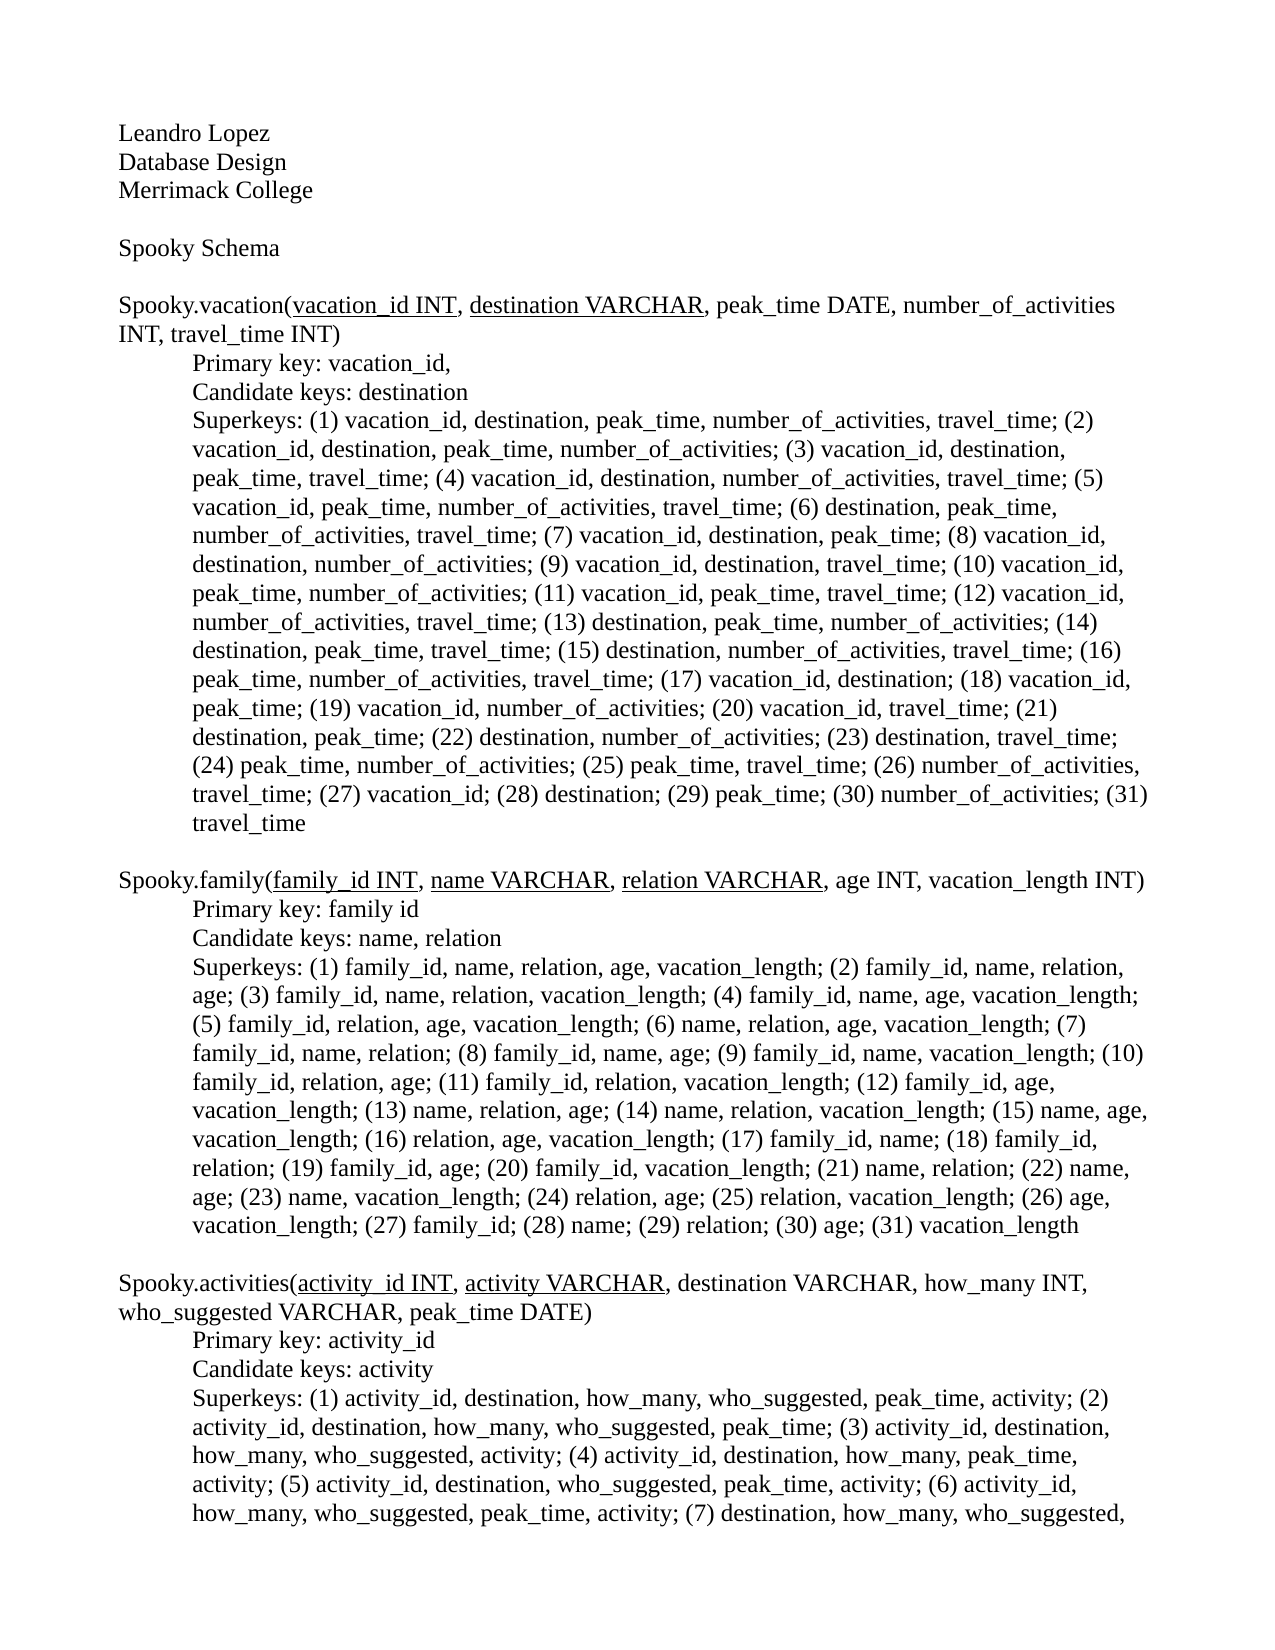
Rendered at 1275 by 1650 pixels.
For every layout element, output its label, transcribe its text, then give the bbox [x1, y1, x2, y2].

text Superkeys: (1) vacation_id, destination, peak_time, number_of_activities, travel_time; (2) vacation_id, destination, peak_time, number_of_activities; (3) vacation_id, destination, peak_time, travel_time; (4) vacation_id, destination, number_of_activities, travel_time; (5) vacation_id, peak_time, number_of_activities, travel_time; (6) destination, peak_time, number_of_activities, travel_time; (7) vacation_id, destination, peak_time; (8) vacation_id, destination, number_of_activities; (9) vacation_id, destination, travel_time; (10) vacation_id, peak_time, number_of_activities; (11) vacation_id, peak_time, travel_time; (12) vacation_id, number_of_activities, travel_time; (13) destination, peak_time, number_of_activities; (14) destination, peak_time, travel_time; (15) destination, number_of_activities, travel_time; (16) peak_time, number_of_activities, travel_time; (17) vacation_id, destination; (18) vacation_id, peak_time; (19) vacation_id, number_of_activities; (20) vacation_id, travel_time; (21) destination, peak_time; (22) destination, number_of_activities; (23) destination, travel_time; (24) peak_time, number_of_activities; (25) peak_time, travel_time; (26) number_of_activities, travel_time; (27) vacation_id; (28) destination; (29) peak_time; (30) number_of_activities; (31) travel_time [192, 406, 1157, 837]
text Primary key: activity_id [118, 1326, 1157, 1354]
text Spooky.activities(activity_id INT, activity VARCHAR, destination VARCHAR, how_many INT, who_suggested VARCHAR, peak_time DATE) [118, 1268, 1157, 1326]
text Merrimack College [118, 176, 1157, 204]
text Spooky.family(family_id INT, name VARCHAR, relation VARCHAR, age INT, vacation_length INT) [118, 866, 1157, 894]
text Superkeys: (1) family_id, name, relation, age, vacation_length; (2) family_id, name, relation, age; (3) family_id, name, relation, vacation_length; (4) family_id, name, age, vacation_length; (5) family_id, relation, age, vacation_length; (6) name, relation, age, vacation_length; (7) family_id, name, relation; (8) family_id, name, age; (9) family_id, name, vacation_length; (10) family_id, relation, age; (11) family_id, relation, vacation_length; (12) family_id, age, vacation_length; (13) name, relation, age; (14) name, relation, vacation_length; (15) name, age, vacation_length; (16) relation, age, vacation_length; (17) family_id, name; (18) family_id, relation; (19) family_id, age; (20) family_id, vacation_length; (21) name, relation; (22) name, age; (23) name, vacation_length; (24) relation, age; (25) relation, vacation_length; (26) age, vacation_length; (27) family_id; (28) name; (29) relation; (30) age; (31) vacation_length [192, 952, 1157, 1239]
text Spooky.vacation(vacation_id INT, destination VARCHAR, peak_time DATE, number_of_activities INT, travel_time INT) [118, 291, 1157, 348]
text Candidate keys: name, relation [118, 923, 1157, 952]
text Database Design [118, 147, 1157, 176]
text Primary key: vacation_id, [118, 348, 1157, 377]
text Superkeys: (1) activity_id, destination, how_many, who_suggested, peak_time, activity; (2) activity_id, destination, how_many, who_suggested, peak_time; (3) activity_id, destination, how_many, who_suggested, activity; (4) activity_id, destination, how_many, peak_time, activity; (5) activity_id, destination, who_suggested, peak_time, activity; (6) activity_id, how_many, who_suggested, peak_time, activity; (7) destination, how_many, who_suggested, [192, 1383, 1157, 1527]
text Spooky Schema [118, 233, 1157, 262]
text Candidate keys: destination [118, 377, 1157, 406]
text Candidate keys: activity [118, 1354, 1157, 1383]
text Primary key: family id [118, 894, 1157, 923]
text Leandro Lopez [118, 118, 1157, 147]
